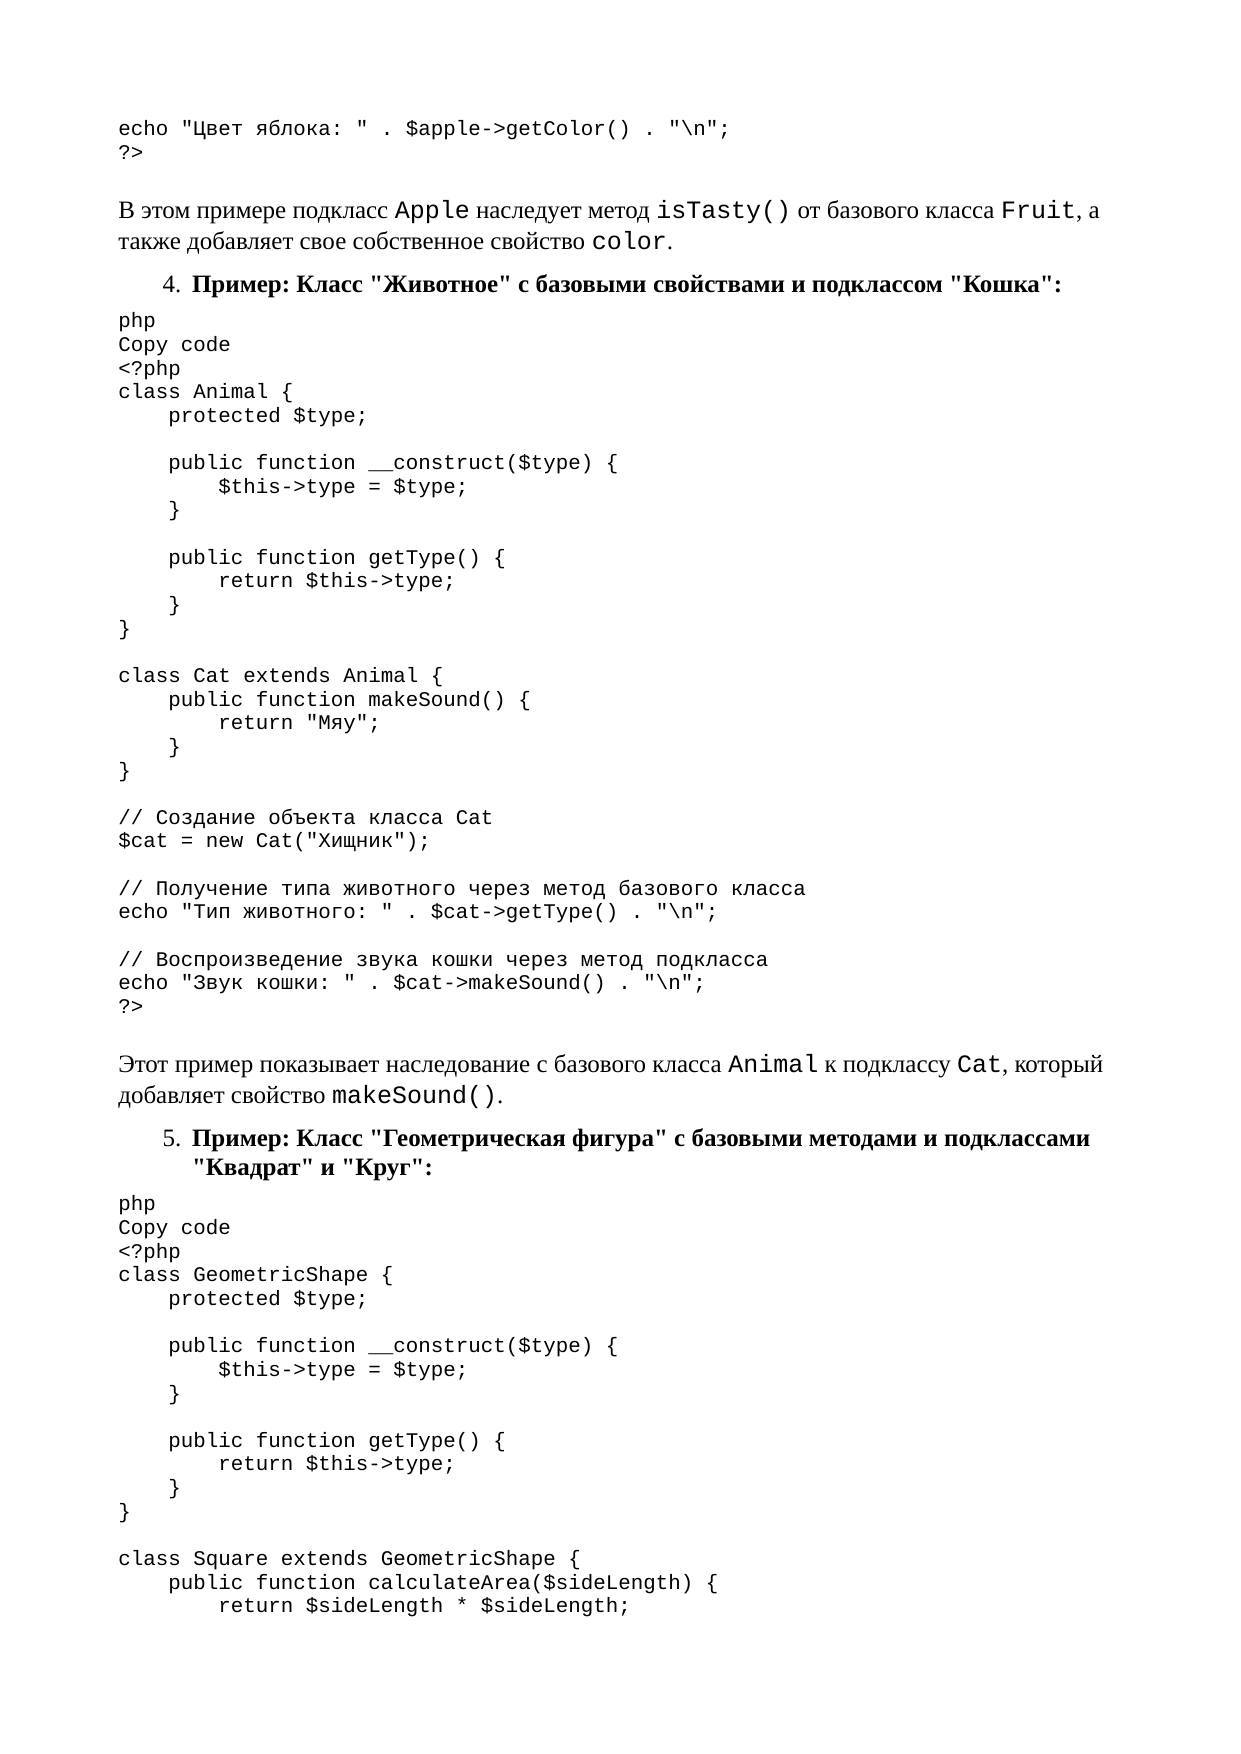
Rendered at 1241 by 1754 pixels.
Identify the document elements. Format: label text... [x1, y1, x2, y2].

text // Создание объекта класса Cat [118, 807, 1122, 831]
text class Cat extends Animal { [118, 665, 1122, 689]
text Этот пример показывает наследование с базового класса Animal к подклассу Cat, который добавляет свойство makeSound(). [118, 1049, 1122, 1111]
text return $sideLength * $sideLength; [118, 1595, 1122, 1619]
text <?php [118, 358, 1122, 381]
text // Воспроизведение звука кошки через метод подкласса [118, 949, 1122, 972]
text echo "Тип животного: " . $cat->getType() . "\n"; [118, 901, 1122, 925]
text php [118, 310, 1122, 334]
text ?> [118, 996, 1122, 1020]
text protected $type; [118, 1288, 1122, 1312]
text class Animal { [118, 381, 1122, 405]
text } [118, 736, 1122, 759]
text protected $type; [118, 405, 1122, 428]
text public function __construct($type) { [118, 1335, 1122, 1359]
text } [118, 1382, 1122, 1406]
text $this->type = $type; [118, 1359, 1122, 1382]
text } [118, 1477, 1122, 1501]
text Copy code [118, 1217, 1122, 1241]
list Пример: Класс "Геометрическая фигура" с базовыми методами и подклассами "Квадрат" и "Круг": [162, 1123, 1122, 1181]
text public function makeSound() { [118, 689, 1122, 712]
text public function getType() { [118, 1430, 1122, 1453]
text public function calculateArea($sideLength) { [118, 1572, 1122, 1595]
text return $this->type; [118, 570, 1122, 594]
text public function getType() { [118, 547, 1122, 570]
text <?php [118, 1241, 1122, 1264]
text php [118, 1193, 1122, 1217]
text Copy code [118, 334, 1122, 358]
text $cat = new Cat("Хищник"); [118, 831, 1122, 854]
text } [118, 594, 1122, 618]
text class GeometricShape { [118, 1264, 1122, 1288]
text ?> [118, 142, 1122, 165]
text $this->type = $type; [118, 476, 1122, 499]
text } [118, 618, 1122, 641]
text // Получение типа животного через метод базового класса [118, 878, 1122, 901]
text В этом примере подкласс Apple наследует метод isTasty() от базового класса Fruit, а также добавляет свое собственное свойство color. [118, 195, 1122, 257]
text } [118, 499, 1122, 523]
text } [118, 1501, 1122, 1524]
text return $this->type; [118, 1453, 1122, 1477]
text return "Мяу"; [118, 712, 1122, 736]
list Пример: Класс "Животное" с базовыми свойствами и подклассом "Кошка": [162, 269, 1122, 298]
text echo "Звук кошки: " . $cat->makeSound() . "\n"; [118, 972, 1122, 996]
text echo "Цвет яблока: " . $apple->getColor() . "\n"; [118, 118, 1122, 142]
text class Square extends GeometricShape { [118, 1548, 1122, 1572]
text public function __construct($type) { [118, 452, 1122, 476]
text } [118, 759, 1122, 783]
